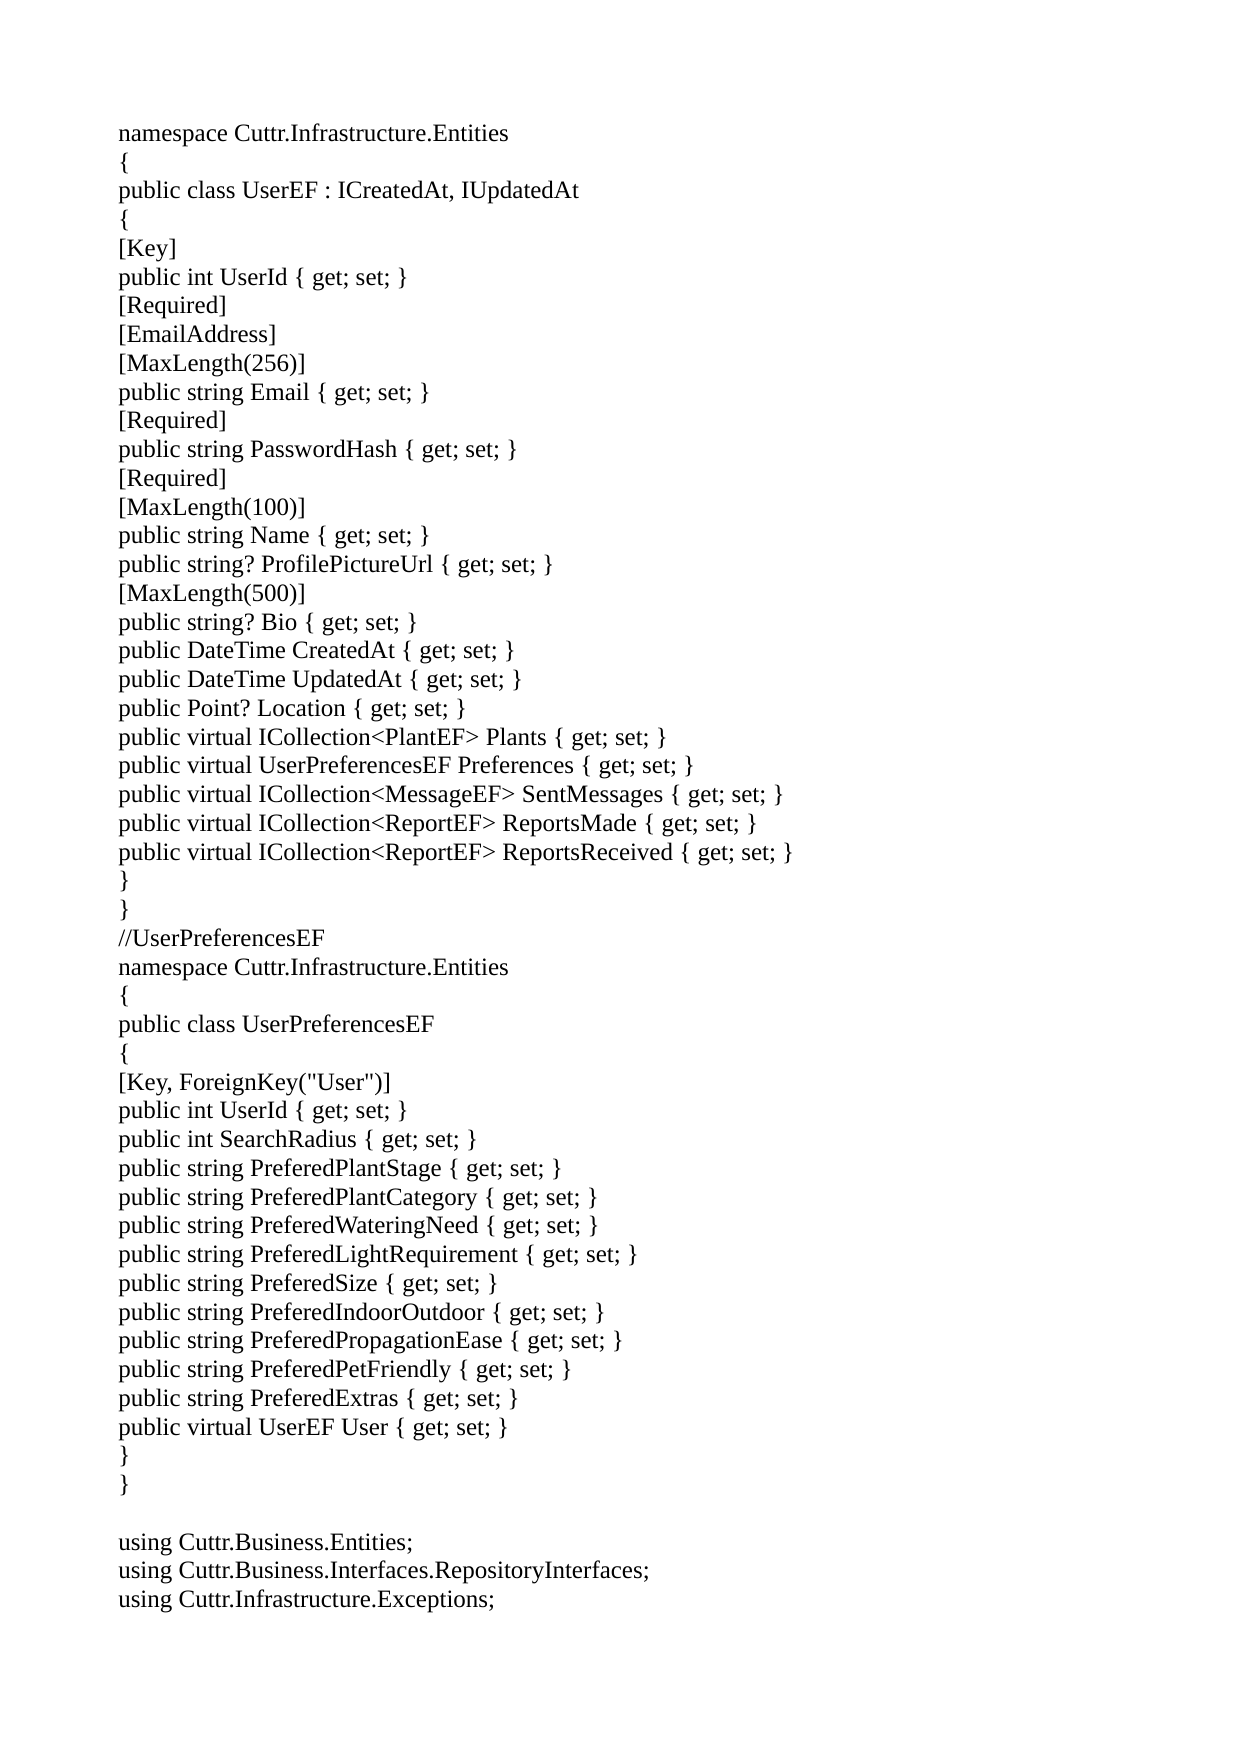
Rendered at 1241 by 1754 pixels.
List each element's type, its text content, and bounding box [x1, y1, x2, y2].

text public string Email { get; set; } [118, 377, 1122, 406]
text { [118, 981, 1122, 1009]
text public string PreferedPetFriendly { get; set; } [118, 1354, 1122, 1383]
text public string? Bio { get; set; } [118, 607, 1122, 636]
text } [118, 866, 1122, 894]
text [Required] [118, 463, 1122, 492]
text using Cuttr.Infrastructure.Exceptions; [118, 1584, 1122, 1613]
text [EmailAddress] [118, 319, 1122, 348]
text } [118, 1469, 1122, 1498]
text public DateTime CreatedAt { get; set; } [118, 636, 1122, 664]
text [Required] [118, 291, 1122, 319]
text [MaxLength(100)] [118, 492, 1122, 521]
text public int UserId { get; set; } [118, 1096, 1122, 1124]
text public virtual ICollection<PlantEF> Plants { get; set; } [118, 722, 1122, 751]
text [MaxLength(256)] [118, 348, 1122, 377]
text public string PreferedPropagationEase { get; set; } [118, 1326, 1122, 1354]
text public Point? Location { get; set; } [118, 693, 1122, 722]
text public virtual ICollection<MessageEF> SentMessages { get; set; } [118, 779, 1122, 808]
text public string PreferedIndoorOutdoor { get; set; } [118, 1297, 1122, 1326]
text { [118, 147, 1122, 176]
text namespace Cuttr.Infrastructure.Entities [118, 118, 1122, 147]
text public int UserId { get; set; } [118, 262, 1122, 291]
text [Key] [118, 233, 1122, 262]
text public class UserEF : ICreatedAt, IUpdatedAt [118, 176, 1122, 204]
text public string PreferedWateringNeed { get; set; } [118, 1211, 1122, 1239]
text //UserPreferencesEF [118, 923, 1122, 952]
text public virtual ICollection<ReportEF> ReportsMade { get; set; } [118, 808, 1122, 837]
text } [118, 894, 1122, 923]
text public string PreferedSize { get; set; } [118, 1268, 1122, 1297]
text [Required] [118, 406, 1122, 434]
text public int SearchRadius { get; set; } [118, 1124, 1122, 1153]
text public virtual ICollection<ReportEF> ReportsReceived { get; set; } [118, 837, 1122, 866]
text public string PreferedExtras { get; set; } [118, 1383, 1122, 1412]
text using Cuttr.Business.Interfaces.RepositoryInterfaces; [118, 1556, 1122, 1584]
text namespace Cuttr.Infrastructure.Entities [118, 952, 1122, 981]
text using Cuttr.Business.Entities; [118, 1527, 1122, 1556]
text public string Name { get; set; } [118, 521, 1122, 549]
text { [118, 1038, 1122, 1067]
text public class UserPreferencesEF [118, 1009, 1122, 1038]
text public virtual UserEF User { get; set; } [118, 1412, 1122, 1441]
text public DateTime UpdatedAt { get; set; } [118, 664, 1122, 693]
text [MaxLength(500)] [118, 578, 1122, 607]
text } [118, 1441, 1122, 1469]
text public string PasswordHash { get; set; } [118, 434, 1122, 463]
text public string PreferedPlantStage { get; set; } [118, 1153, 1122, 1182]
text public string PreferedPlantCategory { get; set; } [118, 1182, 1122, 1211]
text [Key, ForeignKey("User")] [118, 1067, 1122, 1096]
text public string? ProfilePictureUrl { get; set; } [118, 549, 1122, 578]
text public string PreferedLightRequirement { get; set; } [118, 1239, 1122, 1268]
text { [118, 204, 1122, 233]
text public virtual UserPreferencesEF Preferences { get; set; } [118, 751, 1122, 779]
